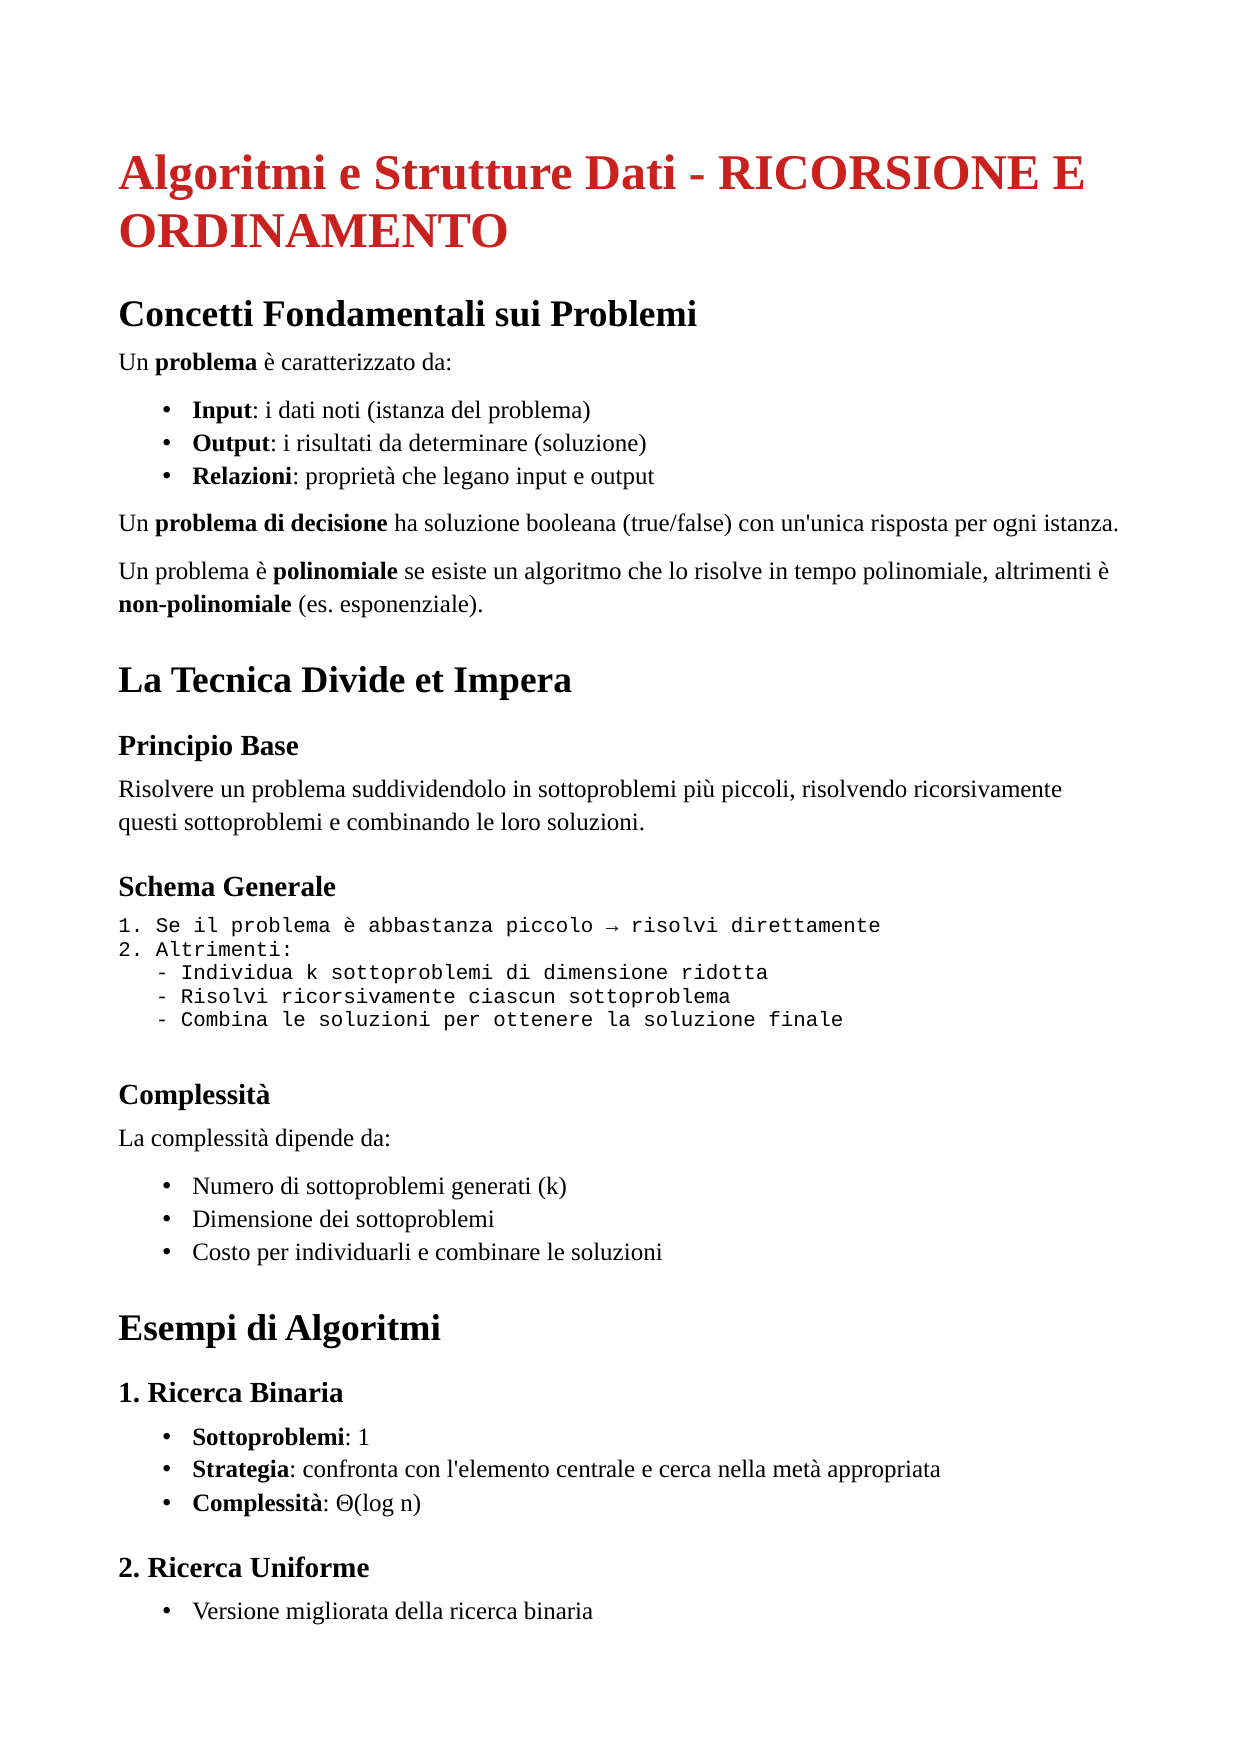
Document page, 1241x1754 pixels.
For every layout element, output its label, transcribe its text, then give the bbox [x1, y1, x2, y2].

text Risolvere un problema suddividendolo in sottoproblemi più piccoli, risolvendo ricorsivamente questi sottoproblemi e combinando le loro soluzioni. [118, 774, 1122, 835]
list Strategia: confronta con l'elemento centrale e cerca nella metà appropriata [162, 1454, 1122, 1483]
list Sottoproblemi: 1 [162, 1422, 1122, 1450]
subtitle Complessità [118, 1077, 1122, 1111]
list Versione migliorata della ricerca binaria [162, 1596, 1122, 1624]
text Un problema è caratterizzato da: [118, 347, 1122, 376]
list Relazioni: proprietà che legano input e output [162, 461, 1122, 489]
text Un problema è polinomiale se esiste un algoritmo che lo risolve in tempo polinomiale, altrimenti è non-polinomiale (es. esponenziale). [118, 556, 1122, 618]
subtitle Concetti Fondamentali sui Problemi [118, 291, 1122, 334]
subtitle 1. Ricerca Binaria [118, 1376, 1122, 1409]
text 1. Se il problema è abbastanza piccolo → risolvi direttamente [118, 915, 1122, 938]
text - Risolvi ricorsivamente ciascun sottoproblema [118, 986, 1122, 1009]
text La complessità dipende da: [118, 1123, 1122, 1152]
list Numero di sottoproblemi generati (k) [162, 1171, 1122, 1199]
subtitle Algoritmi e Strutture Dati - RICORSIONE E ORDINAMENTO [118, 143, 1122, 258]
list Input: i dati noti (istanza del problema) [162, 395, 1122, 423]
text - Individua k sottoproblemi di dimensione ridotta [118, 962, 1122, 986]
text 2. Altrimenti: [118, 938, 1122, 962]
list Complessità: Θ(log n) [162, 1488, 1122, 1516]
subtitle 2. Ricerca Uniforme [118, 1550, 1122, 1583]
subtitle Schema Generale [118, 869, 1122, 902]
text - Combina le soluzioni per ottenere la soluzione finale [118, 1009, 1122, 1033]
subtitle La Tecnica Divide et Impera [118, 657, 1122, 701]
list Dimensione dei sottoproblemi [162, 1204, 1122, 1233]
text Un problema di decisione ha soluzione booleana (true/false) con un'unica risposta per ogni istanza. [118, 508, 1122, 537]
subtitle Principio Base [118, 728, 1122, 761]
list Output: i risultati da determinare (soluzione) [162, 428, 1122, 456]
list Costo per individuarli e combinare le soluzioni [162, 1237, 1122, 1266]
subtitle Esempi di Algoritmi [118, 1305, 1122, 1348]
